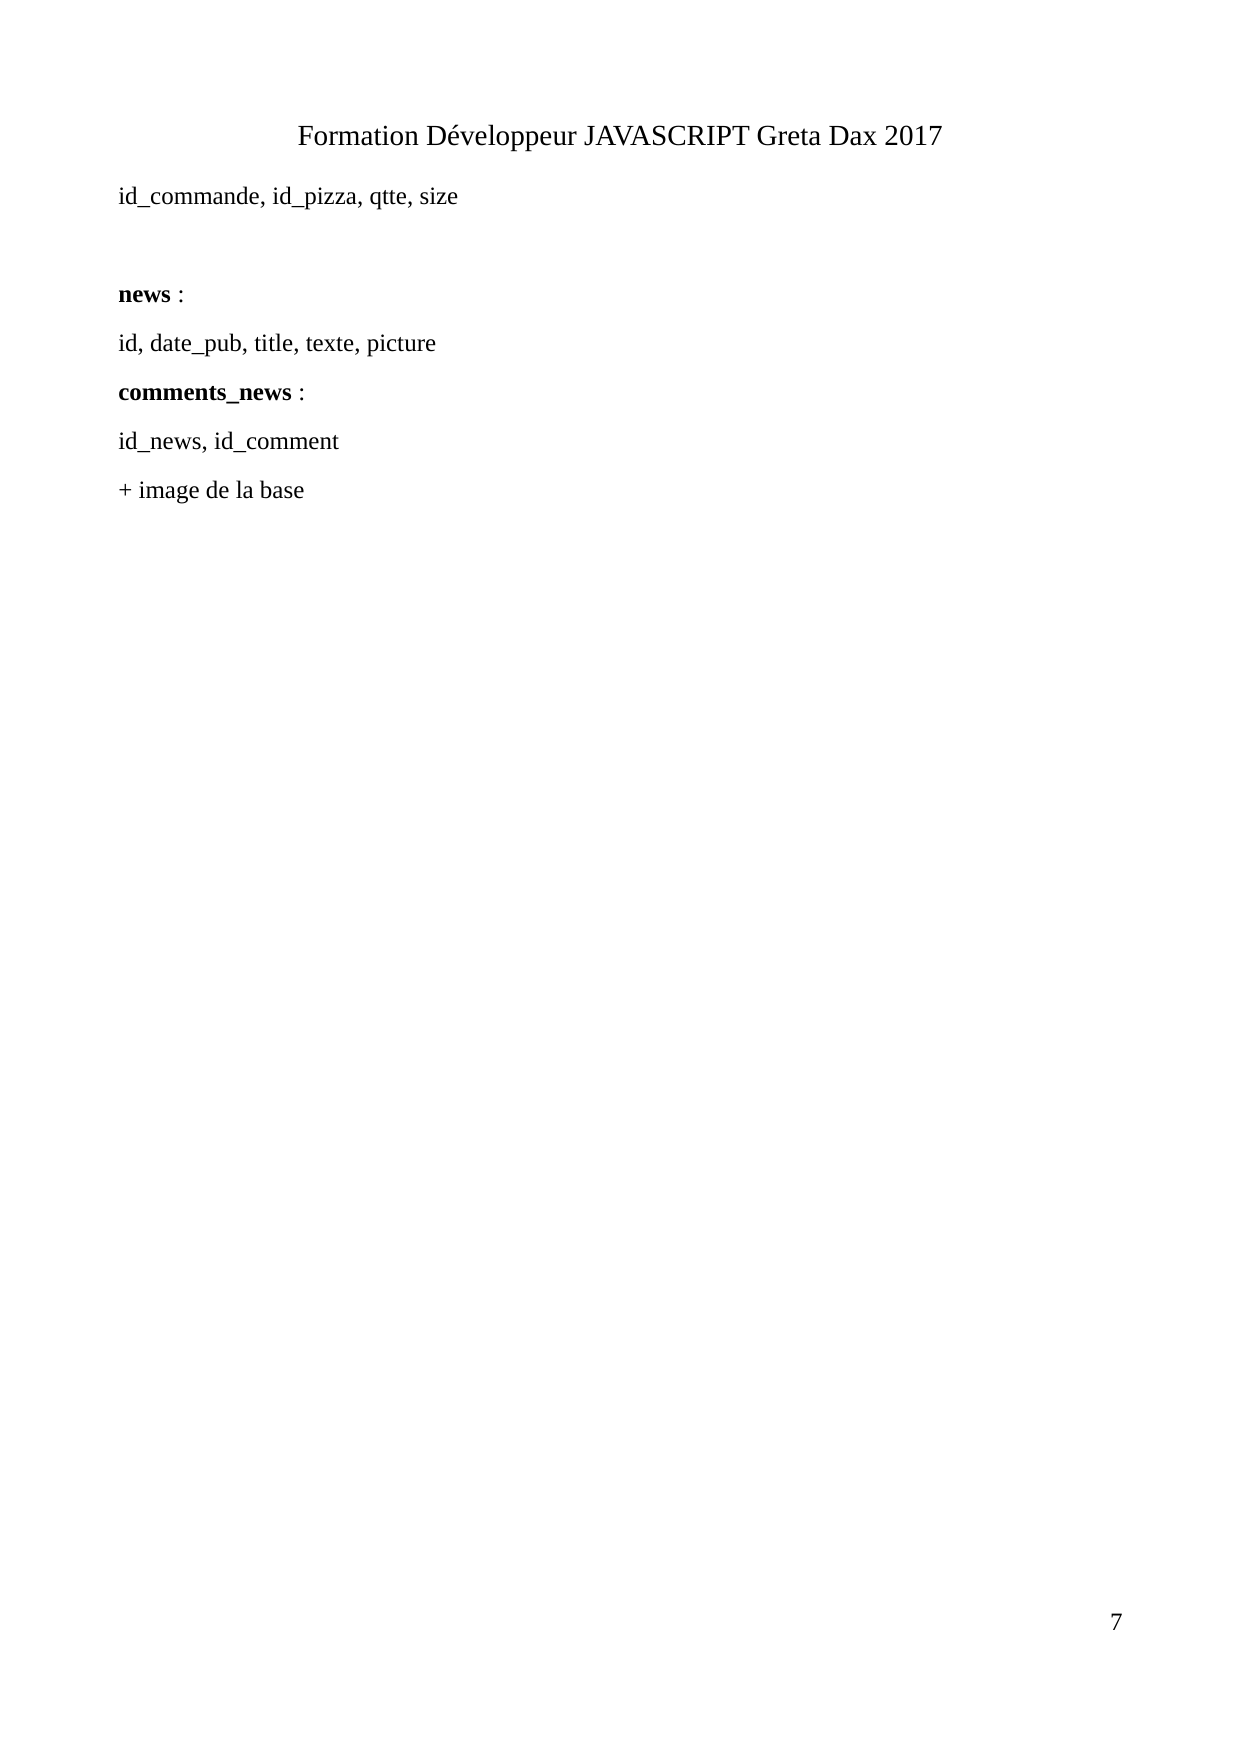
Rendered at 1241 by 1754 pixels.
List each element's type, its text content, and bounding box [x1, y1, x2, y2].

text comments_news : [118, 377, 1122, 406]
text news : [118, 279, 1122, 308]
text id_commande, id_pizza, qtte, size [118, 181, 1122, 210]
text id_news, id_comment [118, 426, 1122, 455]
text id, date_pub, title, texte, picture [118, 328, 1122, 357]
text + image de la base [118, 476, 1122, 504]
